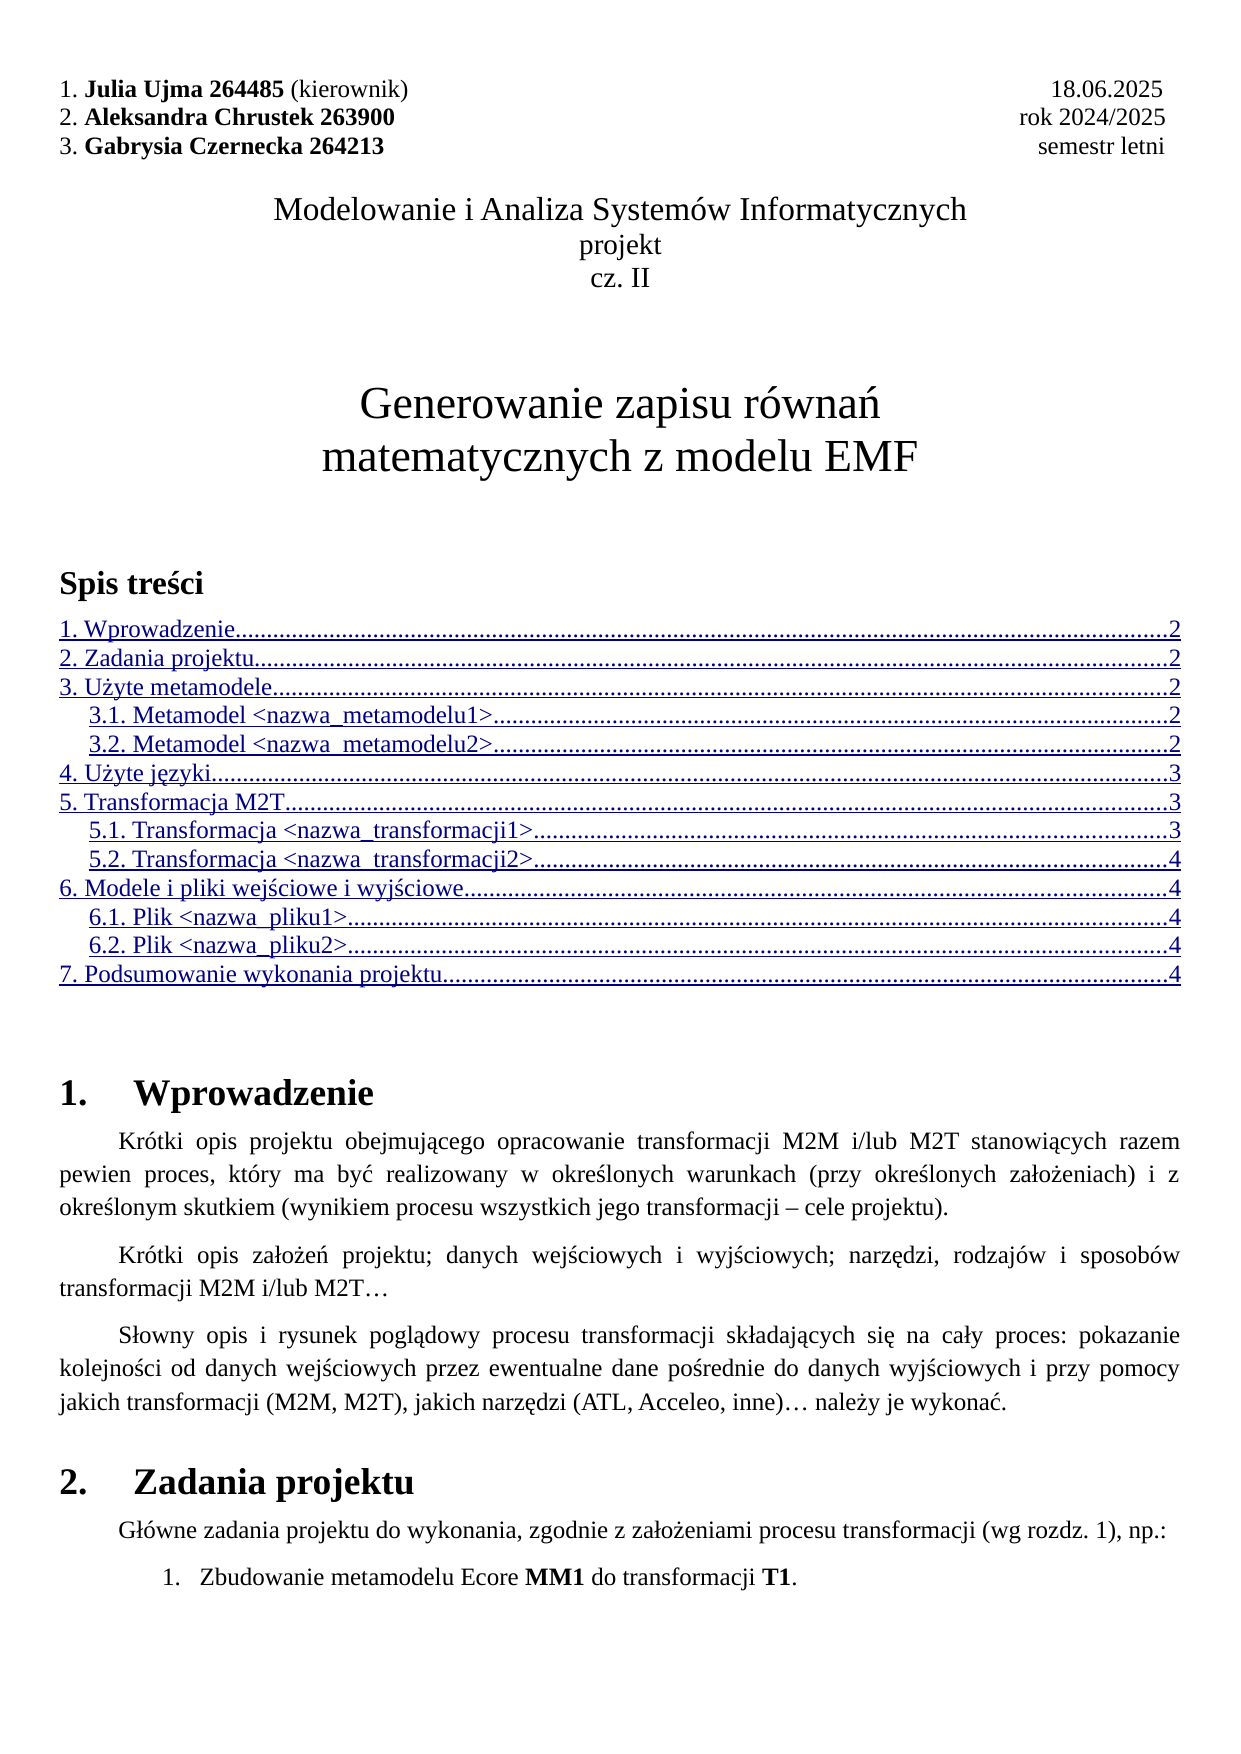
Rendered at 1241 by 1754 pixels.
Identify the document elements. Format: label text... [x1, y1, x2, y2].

text 3.2. Metamodel <nazwa_metamodelu2> 2 [88, 729, 1181, 754]
text Słowny opis i rysunek poglądowy procesu transformacji składających się na cały proces: pokazanie kolejności od danych wejściowych przez ewentualne dane pośrednie do danych wyjściowych i przy pomocy jakich transformacji (M2M, M2T), jakich narzędzi (ATL, Acceleo, inne)… należy je wykonać. [59, 1321, 1181, 1415]
text 5. Transformacja M2T 3 [59, 787, 1181, 812]
text Generowanie zapisu równań [59, 376, 1181, 428]
text Główne zadania projektu do wykonania, zgodnie z założeniami procesu transformacji (wg rozdz. 1), np.: [59, 1515, 1181, 1543]
text cz. II [59, 261, 1181, 294]
text 5.1. Transformacja <nazwa_transformacji1> 3 [88, 816, 1181, 841]
text 5.2. Transformacja <nazwa_transformacji2> 4 [88, 844, 1181, 869]
text matematycznych z modelu EMF [59, 428, 1181, 481]
subtitle Wprowadzenie [59, 1071, 1181, 1114]
text 1. Wprowadzenie 2 [59, 614, 1181, 639]
text Krótki opis projektu obejmującego opracowanie transformacji M2M i/lub M2T stanowiących razem pewien proces, który ma być realizowany w określonych warunkach (przy określonych założeniach) i z określonym skutkiem (wynikiem procesu wszystkich jego transformacji – cele projektu). [59, 1126, 1181, 1221]
text 1. Julia Ujma 264485 (kierownik) 18.06.2025 [59, 74, 1181, 102]
text Modelowanie i Analiza Systemów Informatycznych [59, 189, 1181, 227]
text 3. Gabrysia Czernecka 264213 semestr letni [59, 131, 1181, 160]
text 2. Zadania projektu 2 [59, 643, 1181, 668]
text 7. Podsumowanie wykonania projektu 4 [59, 959, 1181, 984]
text 3. Użyte metamodele 2 [59, 672, 1181, 697]
text 3.1. Metamodel <nazwa_metamodelu1> 2 [88, 701, 1181, 726]
text 2. Aleksandra Chrustek 263900 rok 2024/2025 [59, 102, 1181, 131]
subtitle Spis treści [59, 563, 1181, 602]
subtitle Zadania projektu [59, 1459, 1181, 1502]
text 6.2. Plik <nazwa_pliku2> 4 [88, 931, 1181, 956]
text 6.1. Plik <nazwa_pliku1> 4 [88, 902, 1181, 927]
text 4. Użyte języki 3 [59, 758, 1181, 783]
list Zbudowanie metamodelu Ecore MM1 do transformacji T1. [162, 1562, 1181, 1591]
text Krótki opis założeń projektu; danych wejściowych i wyjściowych; narzędzi, rodzajów i sposobów transformacji M2M i/lub M2T… [59, 1240, 1181, 1302]
text 6. Modele i pliki wejściowe i wyjściowe 4 [59, 873, 1181, 898]
text projekt [59, 227, 1181, 261]
